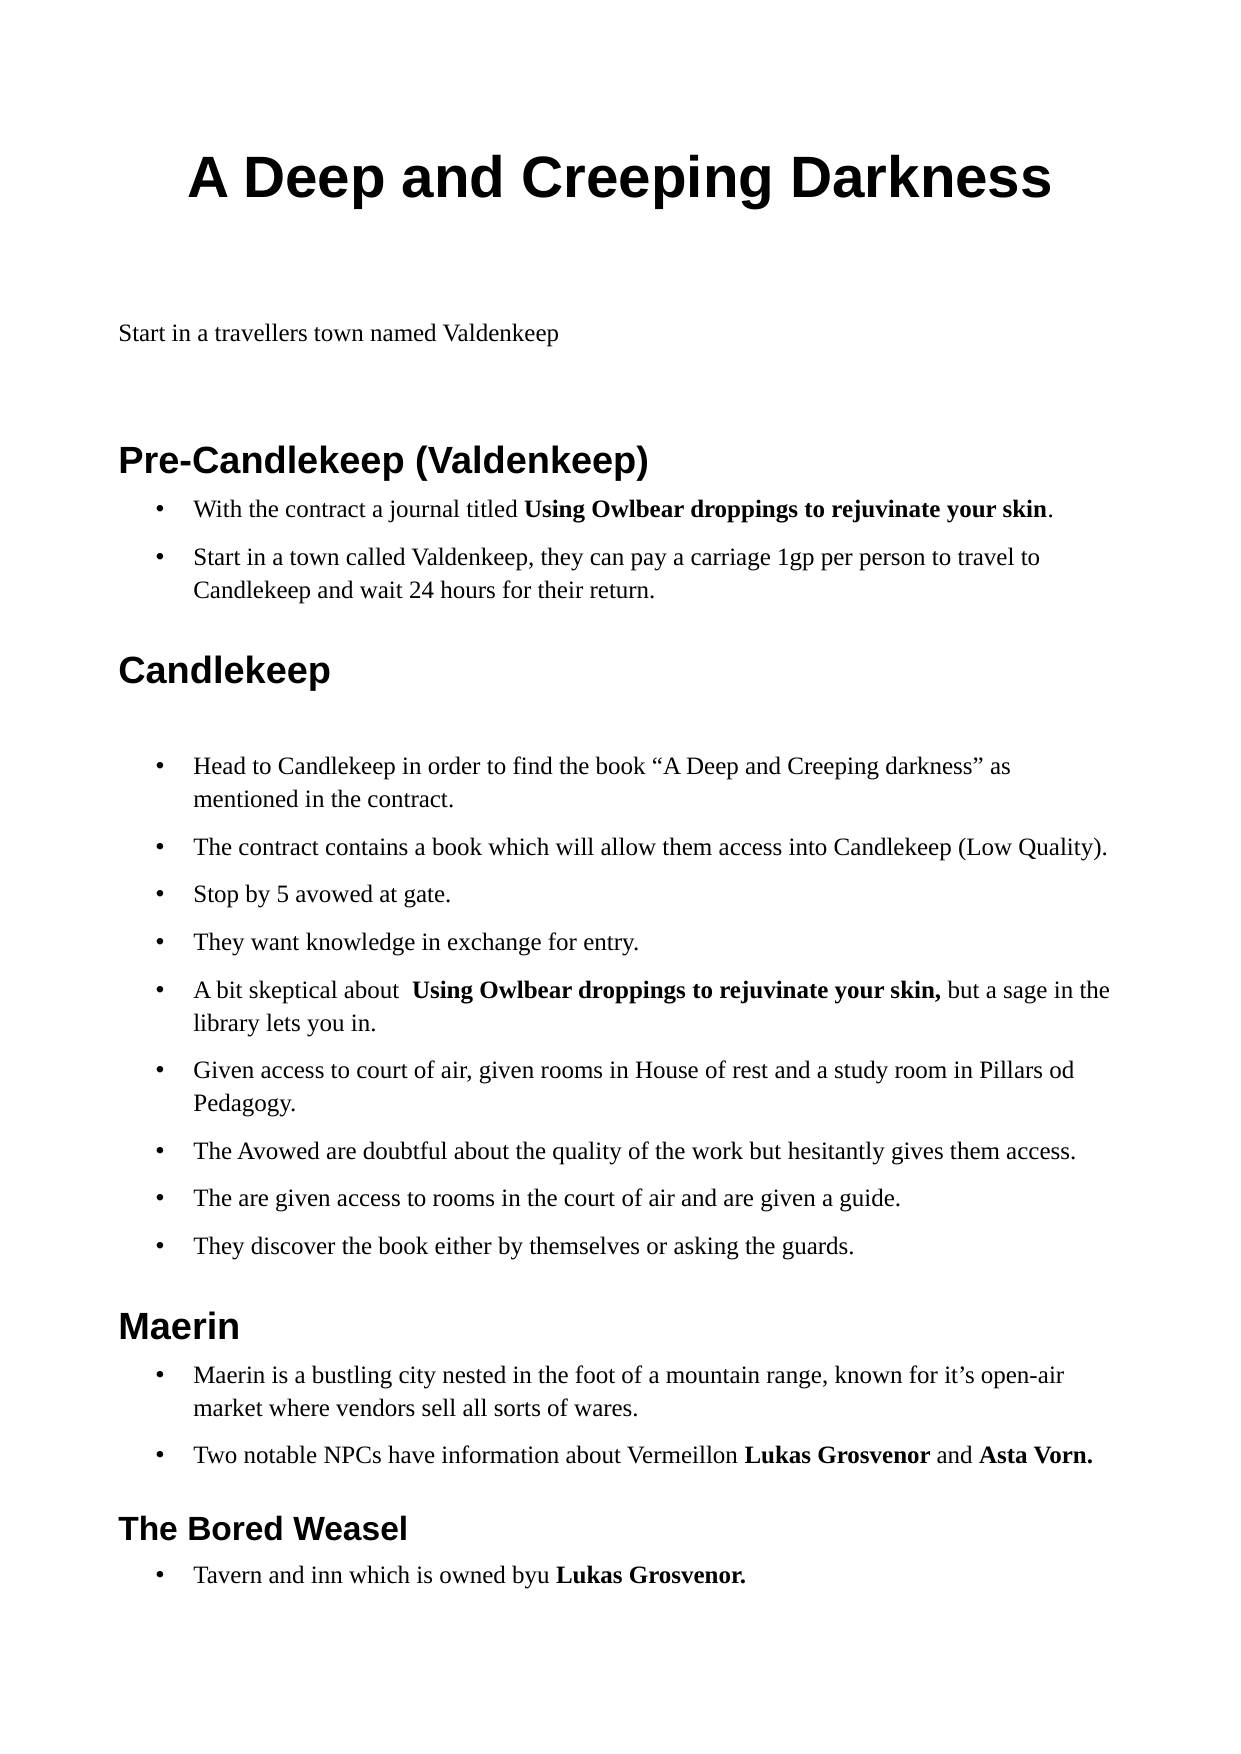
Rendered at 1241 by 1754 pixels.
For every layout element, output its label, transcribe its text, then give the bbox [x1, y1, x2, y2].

list With the contract a journal titled Using Owlbear droppings to rejuvinate your skin. [156, 494, 1122, 523]
title A Deep and Creeping Darkness [118, 143, 1122, 210]
list The Avowed are doubtful about the quality of the work but hesitantly gives them access. [156, 1136, 1122, 1165]
list Start in a town called Valdenkeep, they can pay a carriage 1gp per person to travel to Candlekeep and wait 24 hours for their return. [156, 542, 1122, 604]
list A bit skeptical about Using Owlbear droppings to rejuvinate your skin, but a sage in the library lets you in. [156, 975, 1122, 1036]
subtitle Pre-Candlekeep (Valdenkeep) [118, 438, 1122, 482]
list The are given access to rooms in the court of air and are given a guide. [156, 1183, 1122, 1212]
subtitle Candlekeep [118, 647, 1122, 691]
list Stop by 5 avowed at gate. [156, 879, 1122, 908]
list They discover the book either by themselves or asking the guards. [156, 1231, 1122, 1260]
list Two notable NPCs have information about Vermeillon Lukas Grosvenor and Asta Vorn. [156, 1441, 1122, 1469]
text Start in a travellers town named Valdenkeep [118, 318, 1122, 347]
list Head to Candlekeep in order to find the book “A Deep and Creeping darkness” as mentioned in the contract. [156, 751, 1122, 813]
list The contract contains a book which will allow them access into Candlekeep (Low Quality). [156, 832, 1122, 861]
list Given access to court of air, given rooms in House of rest and a study room in Pillars od Pedagogy. [156, 1055, 1122, 1117]
list Tavern and inn which is owned byu Lukas Grosvenor. [156, 1560, 1122, 1589]
subtitle The Bored Weasel [118, 1509, 1122, 1548]
list Maerin is a bustling city nested in the foot of a mountain range, known for it’s open-air market where vendors sell all sorts of wares. [156, 1360, 1122, 1422]
subtitle Maerin [118, 1304, 1122, 1347]
list They want knowledge in exchange for entry. [156, 927, 1122, 956]
